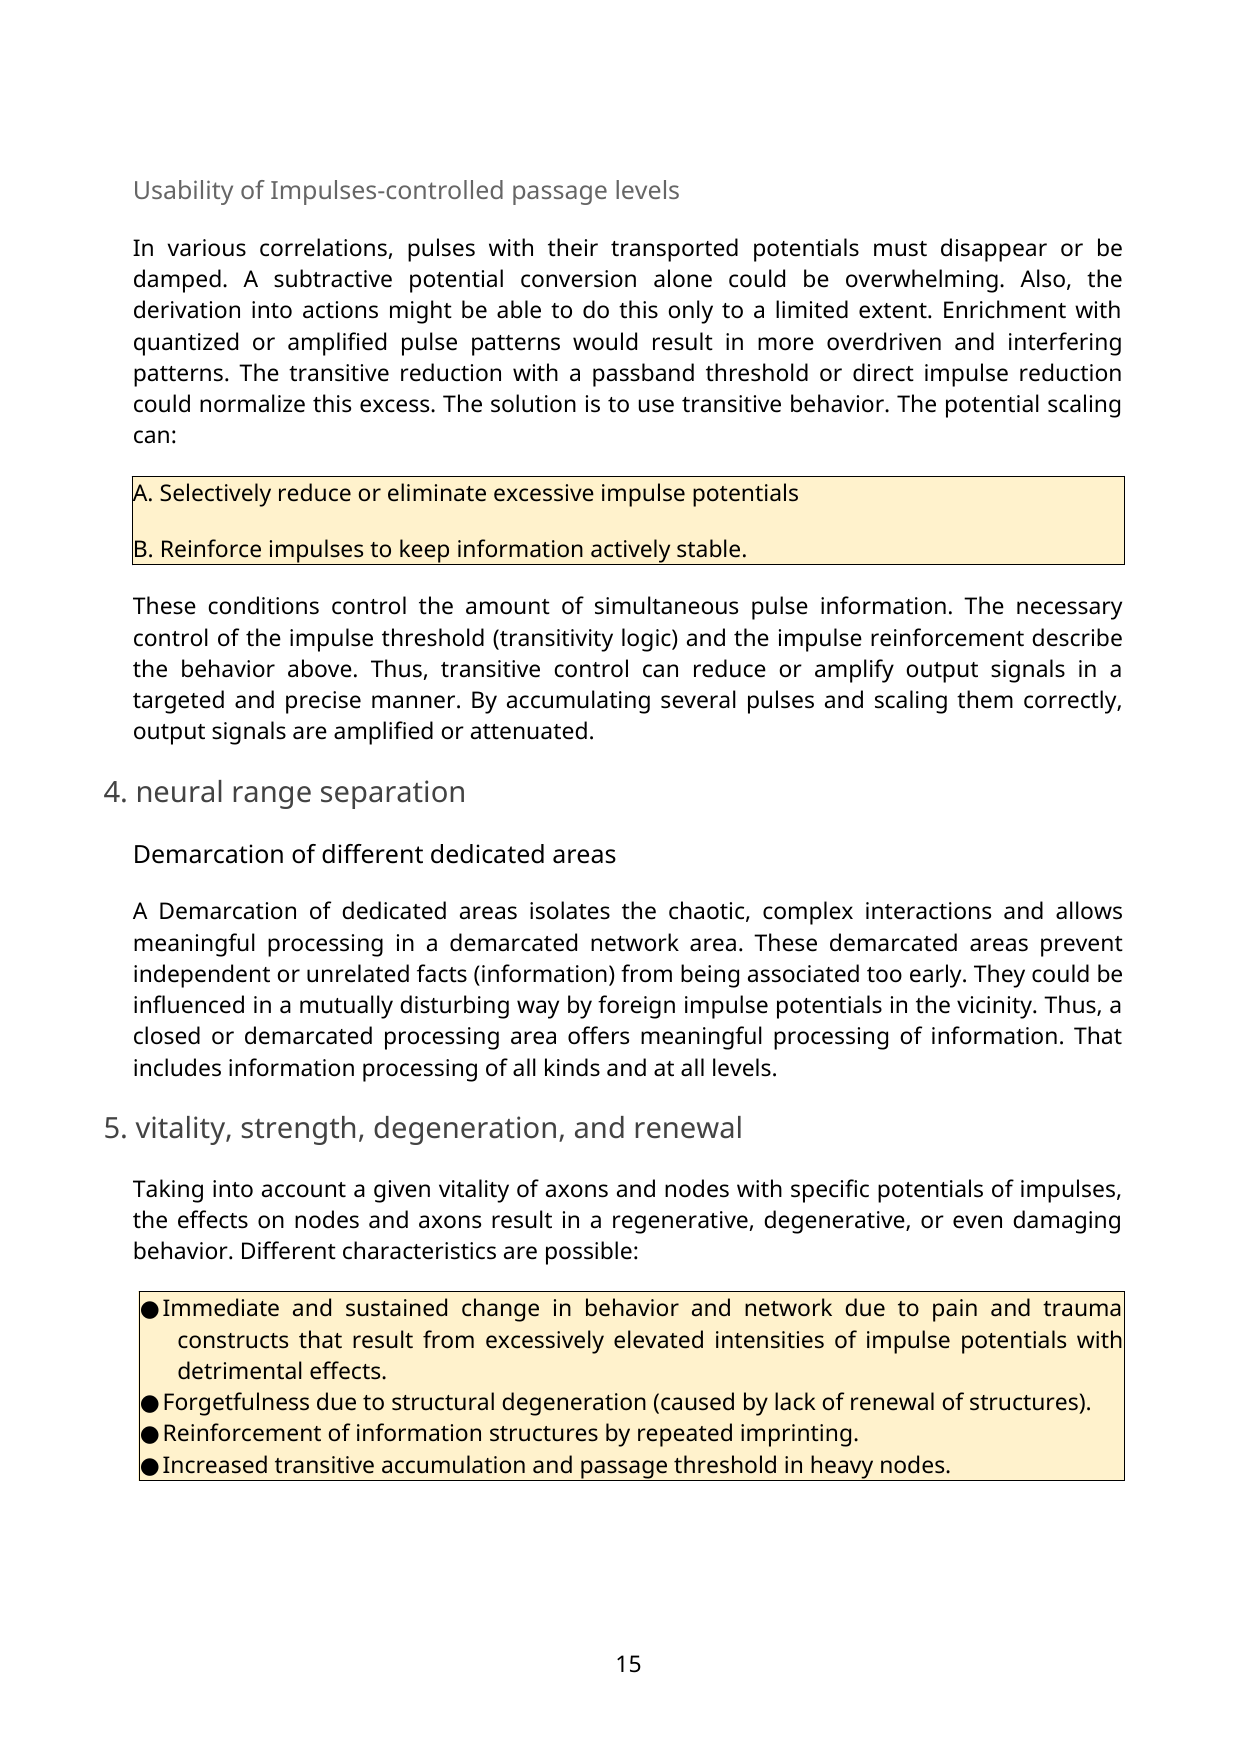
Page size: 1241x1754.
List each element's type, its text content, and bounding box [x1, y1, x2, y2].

list Reinforcement of information structures by repeated imprinting. [140, 1416, 1124, 1447]
text A. Selectively reduce or eliminate excessive impulse potentials [133, 477, 1124, 508]
list Increased transitive accumulation and passage threshold in heavy nodes. [140, 1447, 1124, 1480]
text A Demarcation of dedicated areas isolates the chaotic, complex interactions and allows meaningful processing in a demarcated network area. These demarcated areas prevent independent or unrelated facts (information) from being associated too early. They could be influenced in a mutually disturbing way by foreign impulse potentials in the vicinity. Thus, a closed or demarcated processing area offers meaningful processing of information. That includes information processing of all kinds and at all levels. [133, 895, 1124, 1083]
text Demarcation of different dedicated areas [133, 836, 1124, 870]
text These conditions control the amount of simultaneous pulse information. The necessary control of the impulse threshold (transitivity logic) and the impulse reinforcement describe the behavior above. Thus, transitive control can reduce or amplify output signals in a targeted and precise manner. By accumulating several pulses and scaling them correctly, output signals are amplified or attenuated. [133, 590, 1124, 747]
text B. Reinforce impulses to keep information actively stable. [133, 532, 1124, 564]
list Forgetfulness due to structural degeneration (caused by lack of renewal of structures). [140, 1385, 1124, 1416]
text In various correlations, pulses with their transported potentials must disappear or be damped. A subtractive potential conversion alone could be overwhelming. Also, the derivation into actions might be able to do this only to a limited extent. Enrichment with quantized or amplified pulse patterns would result in more overdriven and interfering patterns. The transitive reduction with a passband threshold or direct impulse reduction could normalize this excess. The solution is to use transitive behavior. The potential scaling can: [133, 232, 1124, 451]
subtitle 5. vitality, strength, degeneration, and renewal [103, 1108, 1124, 1147]
list Immediate and sustained change in behavior and network due to pain and trauma constructs that result from excessively elevated intensities of impulse potentials with detrimental effects. [140, 1292, 1124, 1385]
subtitle 4. neural range separation [103, 772, 1124, 811]
subtitle Usability of Impulses-controlled passage levels [133, 173, 1124, 207]
text Taking into account a given vitality of axons and nodes with specific potentials of impulses, the effects on nodes and axons result in a regenerative, degenerative, or even damaging behavior. Different characteristics are possible: [133, 1172, 1124, 1266]
